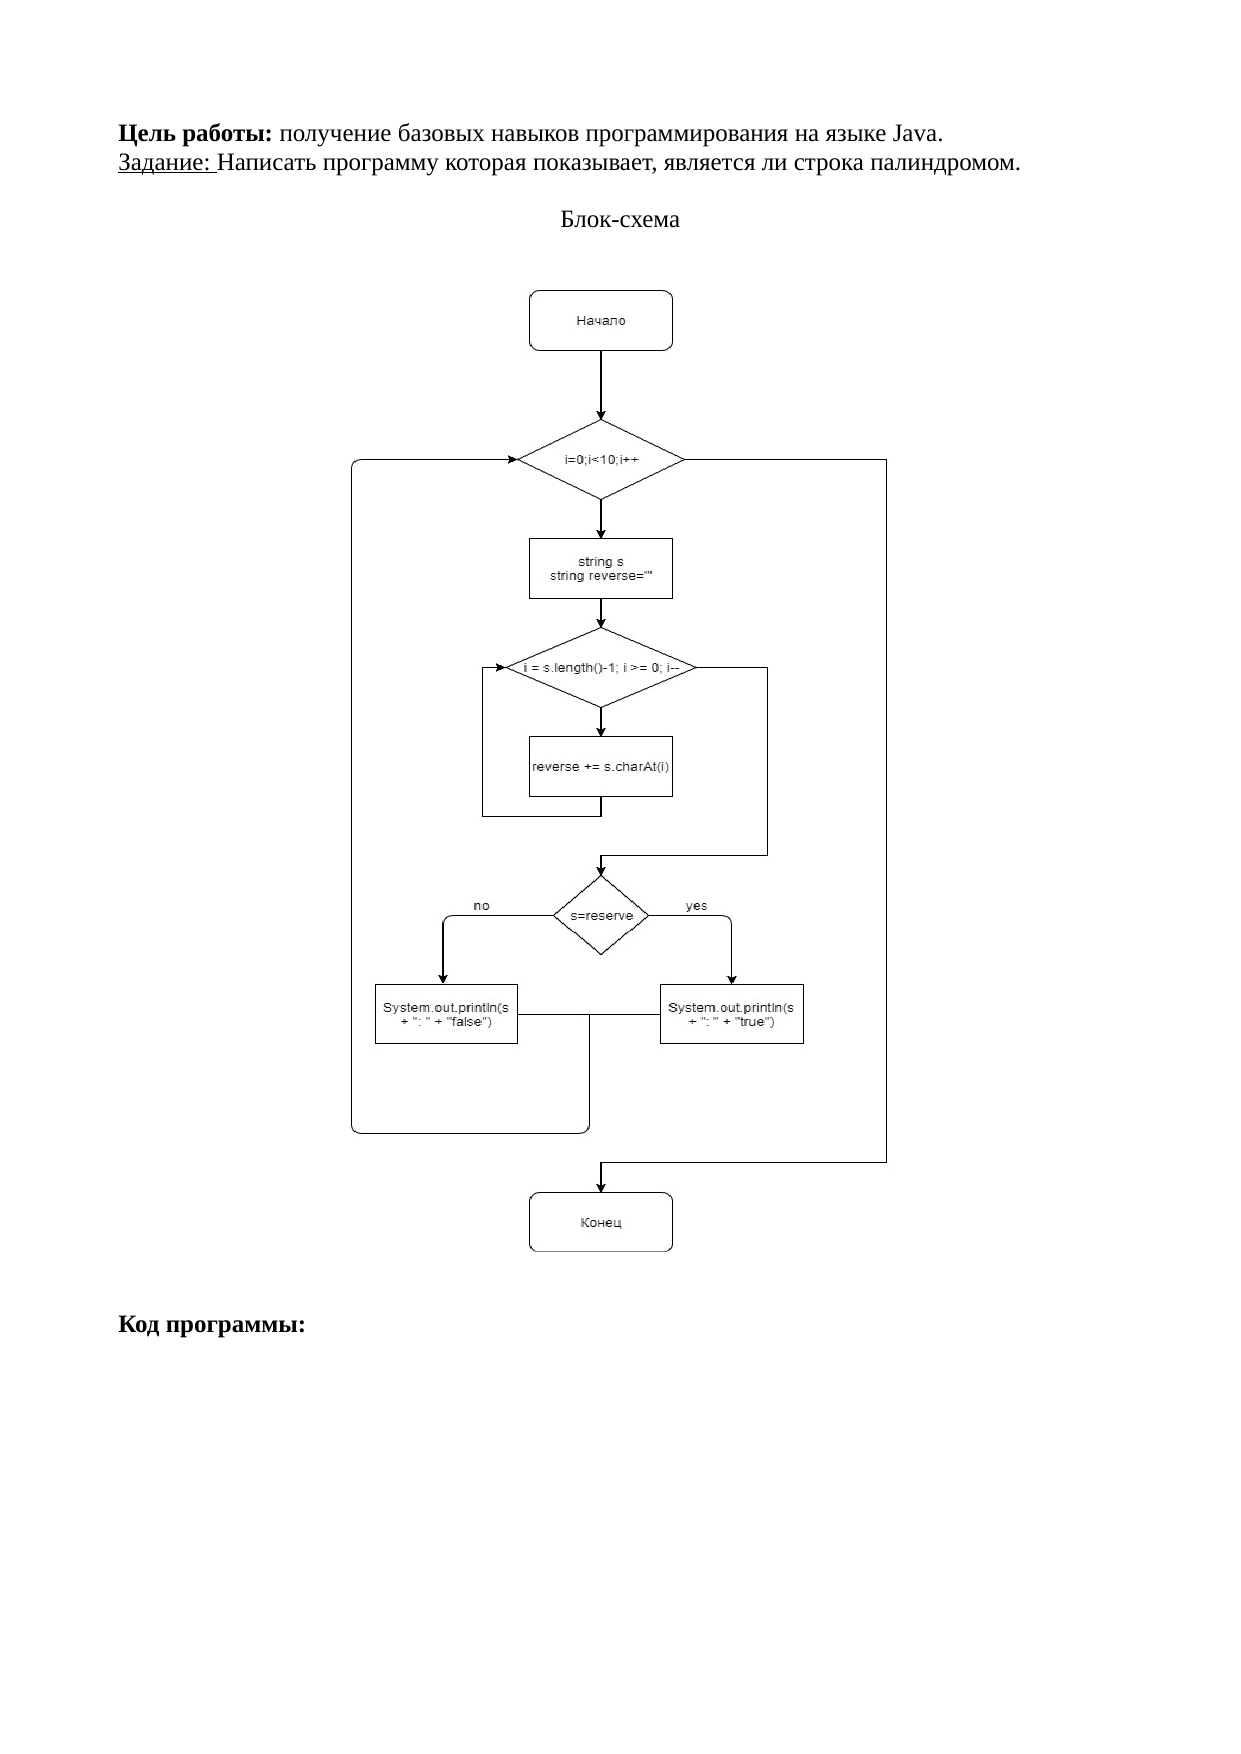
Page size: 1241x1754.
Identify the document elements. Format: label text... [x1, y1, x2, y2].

picture [343, 290, 897, 1252]
text Цель работы: получение базовых навыков программирования на языке Java. [118, 118, 1122, 147]
text Задание: Написать программу которая показывает, является ли строка палиндромом. [118, 147, 1122, 176]
text Блок-схема [118, 204, 1122, 233]
text Код программы: [118, 1309, 1122, 1338]
